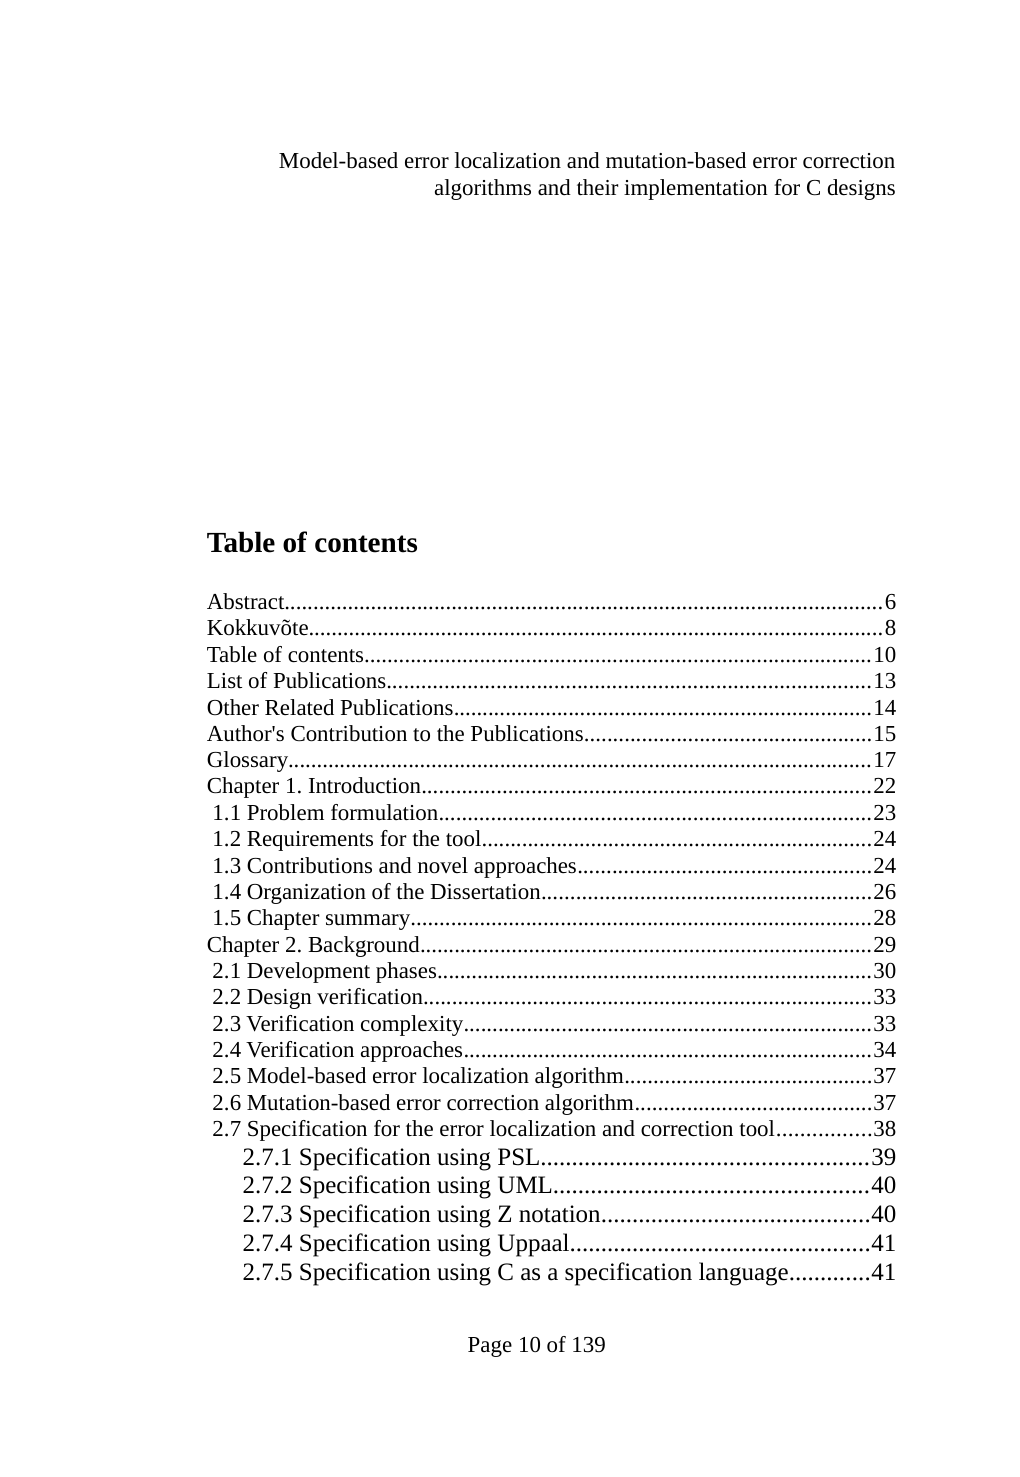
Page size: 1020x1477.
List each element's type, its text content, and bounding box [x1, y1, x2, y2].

text 2.7.2 Specification using UML 40 [236, 1170, 896, 1199]
text 1.2 Requirements for the tool 24 [207, 825, 896, 852]
text Other Related Publications 14 [207, 693, 896, 720]
text List of Publications 13 [207, 667, 896, 693]
text 2.5 Model-based error localization algorithm 37 [207, 1062, 896, 1089]
text 2.1 Development phases 30 [207, 957, 896, 983]
text 2.7 Specification for the error localization and correction tool 38 [207, 1115, 896, 1142]
text 2.4 Verification approaches 34 [207, 1036, 896, 1062]
text 1.4 Organization of the Dissertation 26 [207, 878, 896, 904]
text 1.5 Chapter summary 28 [207, 904, 896, 931]
text Chapter 2. Background 29 [207, 931, 896, 957]
text 1.3 Contributions and novel approaches 24 [207, 852, 896, 878]
text Glossary 17 [207, 746, 896, 773]
subtitle Table of contents [207, 525, 896, 559]
text 2.7.1 Specification using PSL 39 [236, 1142, 896, 1170]
text 2.7.5 Specification using C as a specification language 41 [236, 1257, 896, 1285]
text 2.2 Design verification 33 [207, 983, 896, 1010]
text 2.3 Verification complexity 33 [207, 1010, 896, 1036]
text 1.1 Problem formulation 23 [207, 799, 896, 825]
text Table of contents 10 [207, 641, 896, 667]
text 2.6 Mutation-based error correction algorithm 37 [207, 1089, 896, 1115]
text Kokkuvõte 8 [207, 614, 896, 641]
text Abstract 6 [207, 588, 896, 614]
text Author's Contribution to the Publications 15 [207, 720, 896, 746]
text 2.7.3 Specification using Z notation 40 [236, 1199, 896, 1228]
text Chapter 1. Introduction 22 [207, 773, 896, 799]
text 2.7.4 Specification using Uppaal 41 [236, 1228, 896, 1257]
